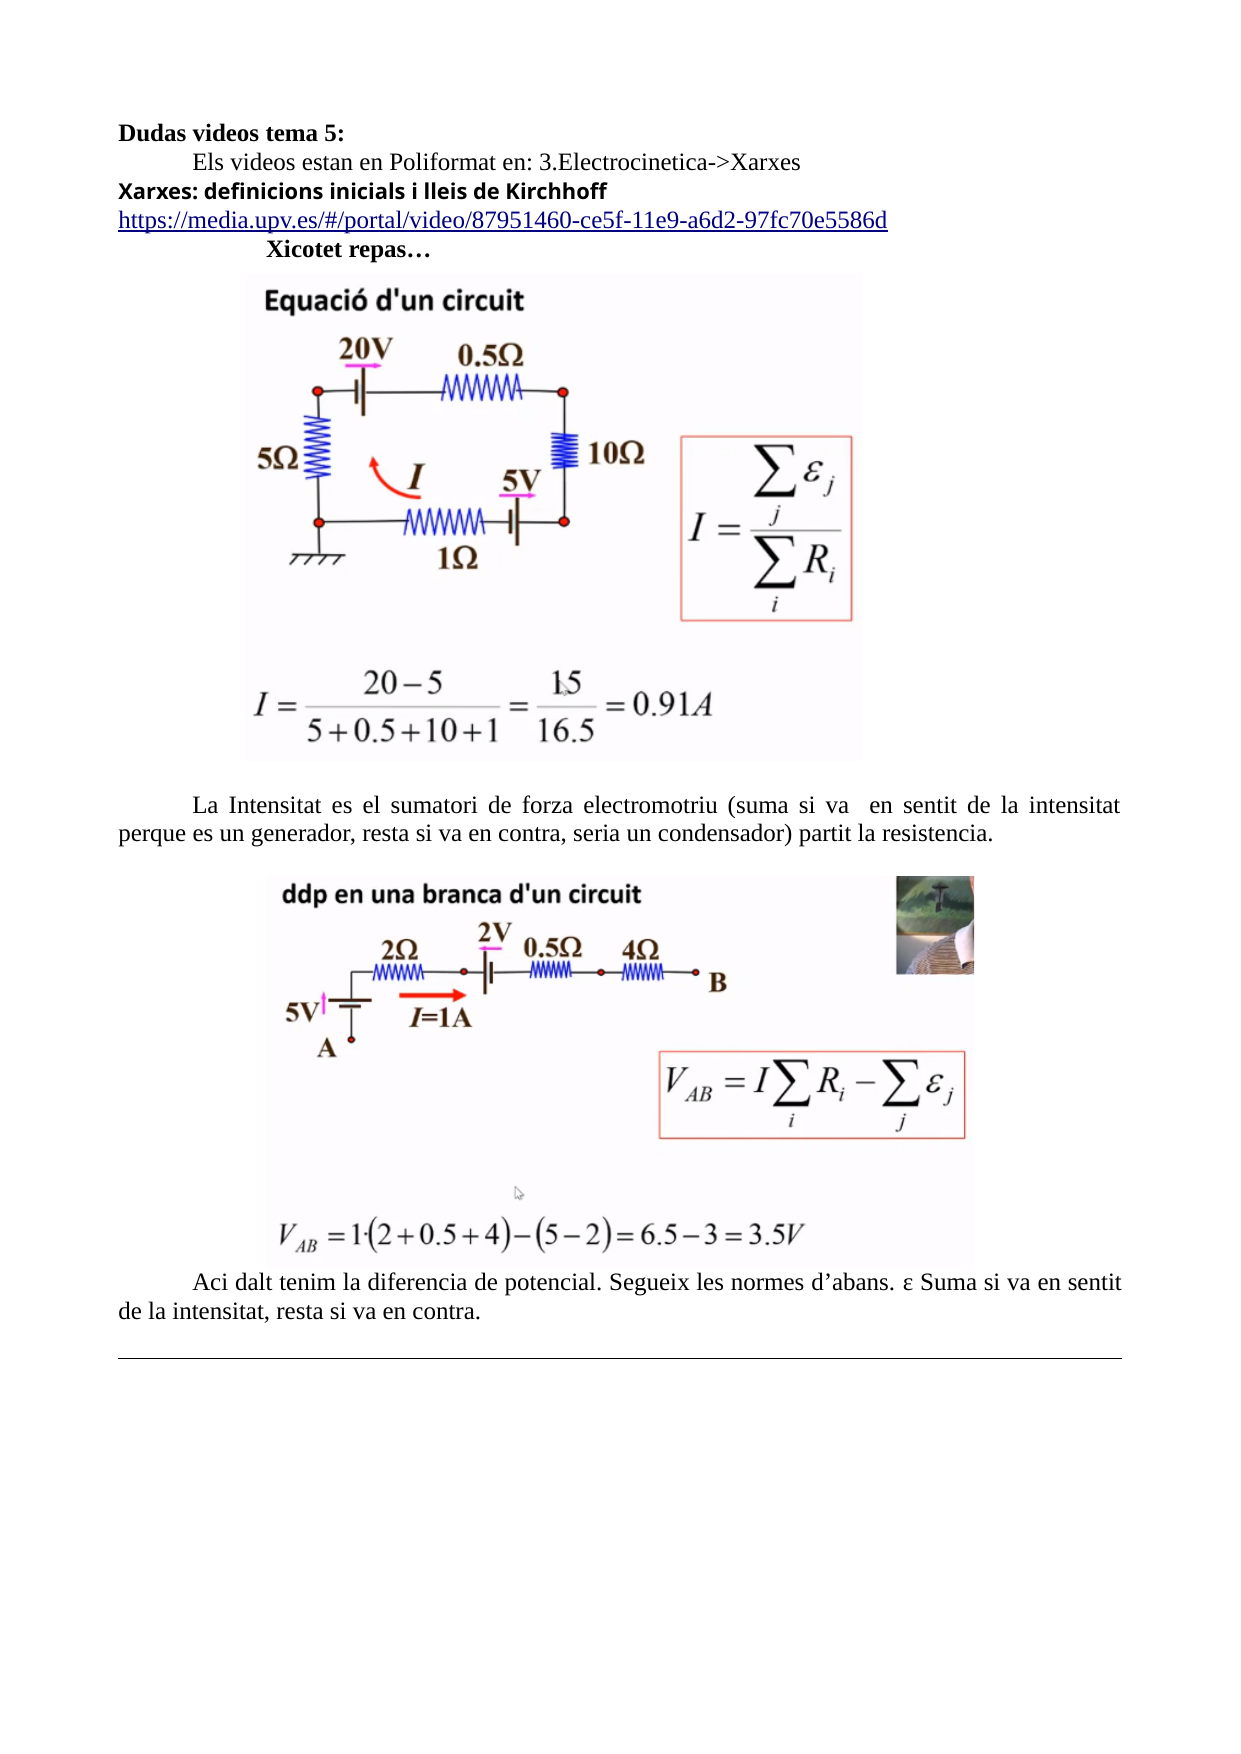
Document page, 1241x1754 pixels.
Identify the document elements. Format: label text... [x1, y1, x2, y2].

text La Intensitat es el sumatori de forza electromotriu (suma si va en sentit de la intensitat perque es un generador, resta si va en contra, seria un condensador) partit la resistencia. [118, 263, 1122, 847]
picture [244, 274, 863, 761]
text Aci dalt tenim la diferencia de potencial. Segueix les normes d’abans. ε Suma si va en sentit de la intensitat, resta si va en contra. [118, 876, 1122, 1325]
text Dudas videos tema 5: [118, 118, 1122, 147]
text Xicotet repas… [118, 234, 1122, 263]
picture [266, 876, 975, 1268]
text Els videos estan en Poliformat en: 3.Electrocinetica->Xarxes [118, 147, 1122, 176]
text Xarxes: definicions inicials i lleis de Kirchhoff [118, 176, 1122, 205]
text https://media.upv.es/#/portal/video/87951460-ce5f-11e9-a6d2-97fc70e5586d [118, 205, 1122, 234]
